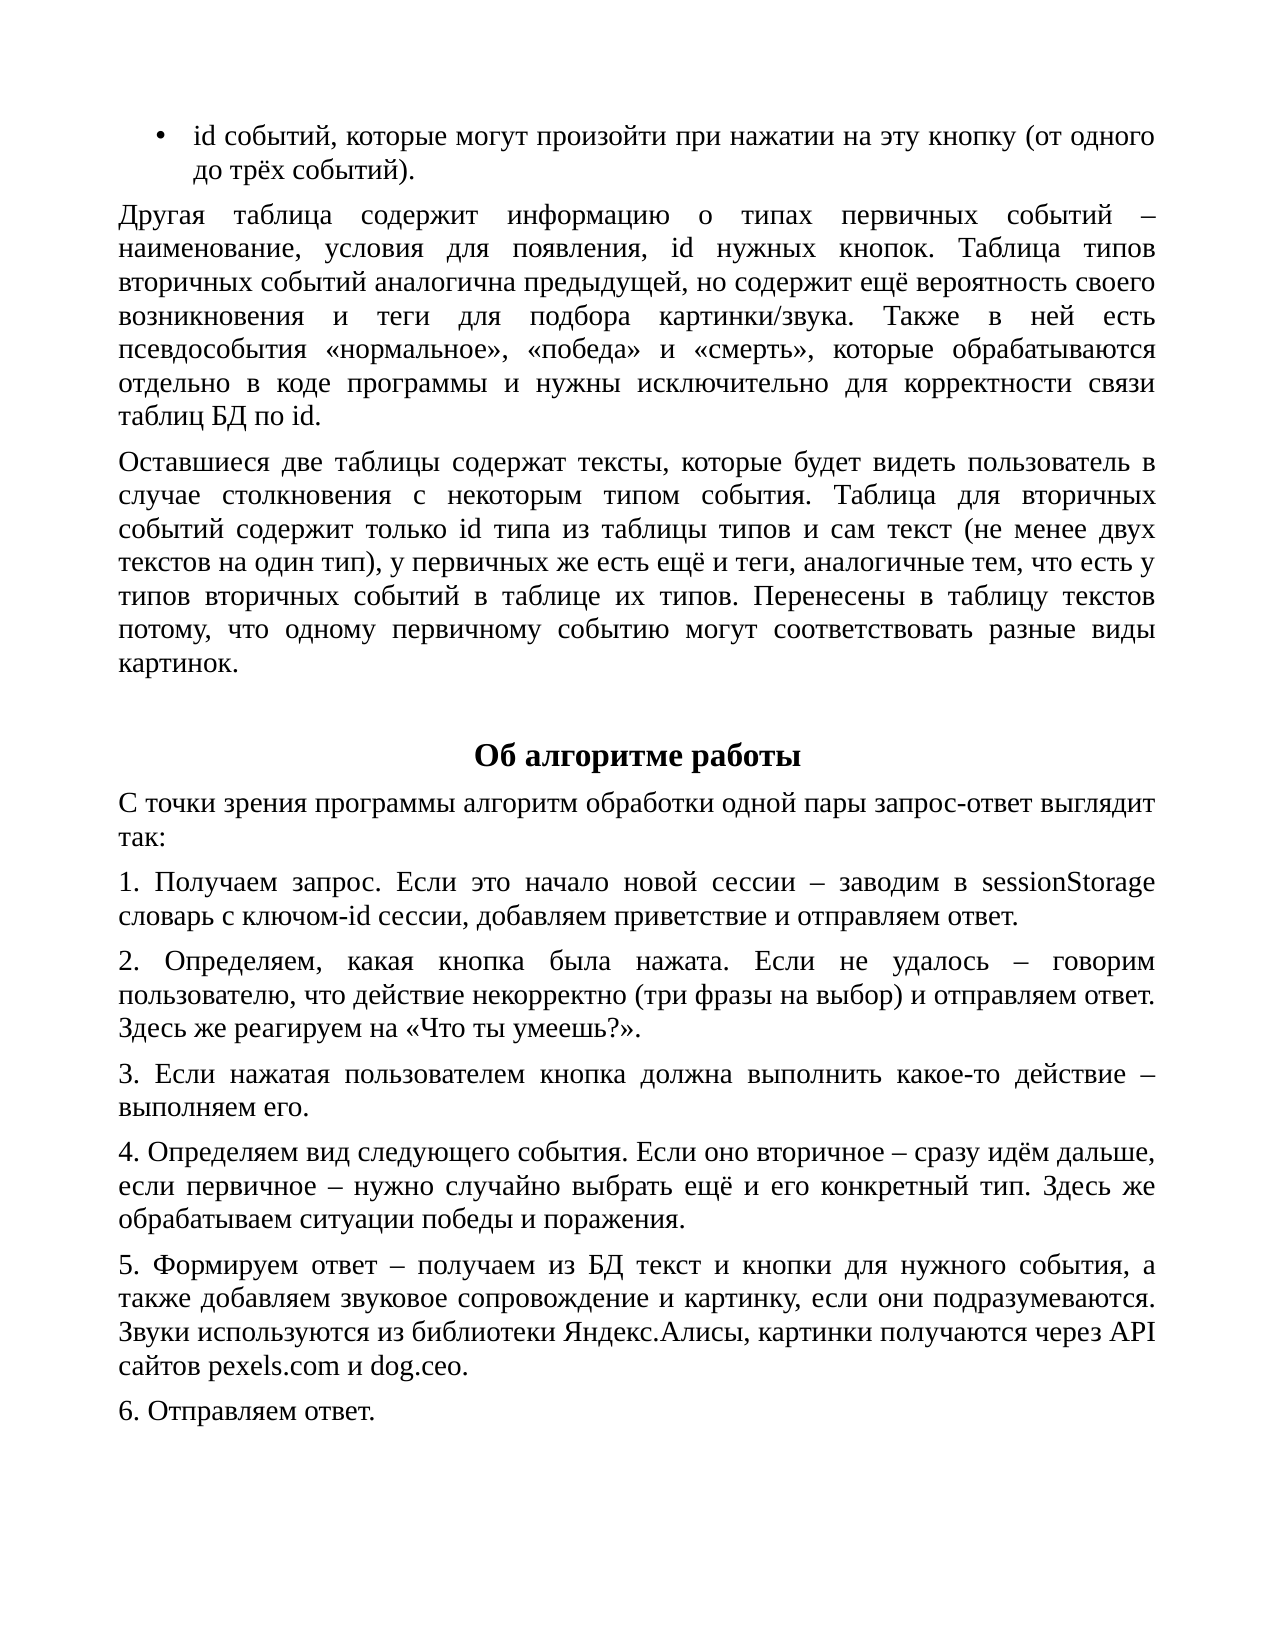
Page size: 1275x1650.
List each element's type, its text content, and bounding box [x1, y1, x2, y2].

text 3. Если нажатая пользователем кнопка должна выполнить какое-то действие – выполняем его. [118, 1056, 1157, 1123]
text 4. Определяем вид следующего события. Если оно вторичное – сразу идём дальше, если первичное – нужно случайно выбрать ещё и его конкретный тип. Здесь же обрабатываем ситуации победы и поражения. [118, 1134, 1157, 1235]
text 2. Определяем, какая кнопка была нажата. Если не удалось – говорим пользователю, что действие некорректно (три фразы на выбор) и отправляем ответ. Здесь же реагируем на «Что ты умеешь?». [118, 943, 1157, 1044]
text 5. Формируем ответ – получаем из БД текст и кнопки для нужного события, а также добавляем звуковое сопровождение и картинку, если они подразумеваются. Звуки используются из библиотеки Яндекс.Алисы, картинки получаются через API сайтов pexels.com и dog.ceo. [118, 1247, 1157, 1381]
text 1. Получаем запрос. Если это начало новой сессии – заводим в sessionStorage словарь с ключом-id сессии, добавляем приветствие и отправляем ответ. [118, 864, 1157, 932]
text С точки зрения программы алгоритм обработки одной пары запрос-ответ выглядит так: [118, 786, 1157, 853]
text Другая таблица содержит информацию о типах первичных событий – наименование, условия для появления, id нужных кнопок. Таблица типов вторичных событий аналогична предыдущей, но содержит ещё вероятность своего возникновения и теги для подбора картинки/звука. Также в ней есть псевдособытия «нормальное», «победа» и «смерть», которые обрабатываются отдельно в коде программы и нужны исключительно для корректности связи таблиц БД по id. [118, 197, 1157, 432]
text 6. Отправляем ответ. [118, 1393, 1157, 1426]
text Оставшиеся две таблицы содержат тексты, которые будет видеть пользователь в случае столкновения с некоторым типом события. Таблица для вторичных событий содержит только id типа из таблицы типов и сам текст (не менее двух текстов на один тип), у первичных же есть ещё и теги, аналогичные тем, что есть у типов вторичных событий в таблице их типов. Перенесены в таблицу текстов потому, что одному первичному событию могут соответствовать разные виды картинок. [118, 444, 1157, 678]
list id событий, которые могут произойти при нажатии на эту кнопку (от одного до трёх событий). [156, 118, 1157, 185]
text Об алгоритме работы [118, 736, 1157, 774]
